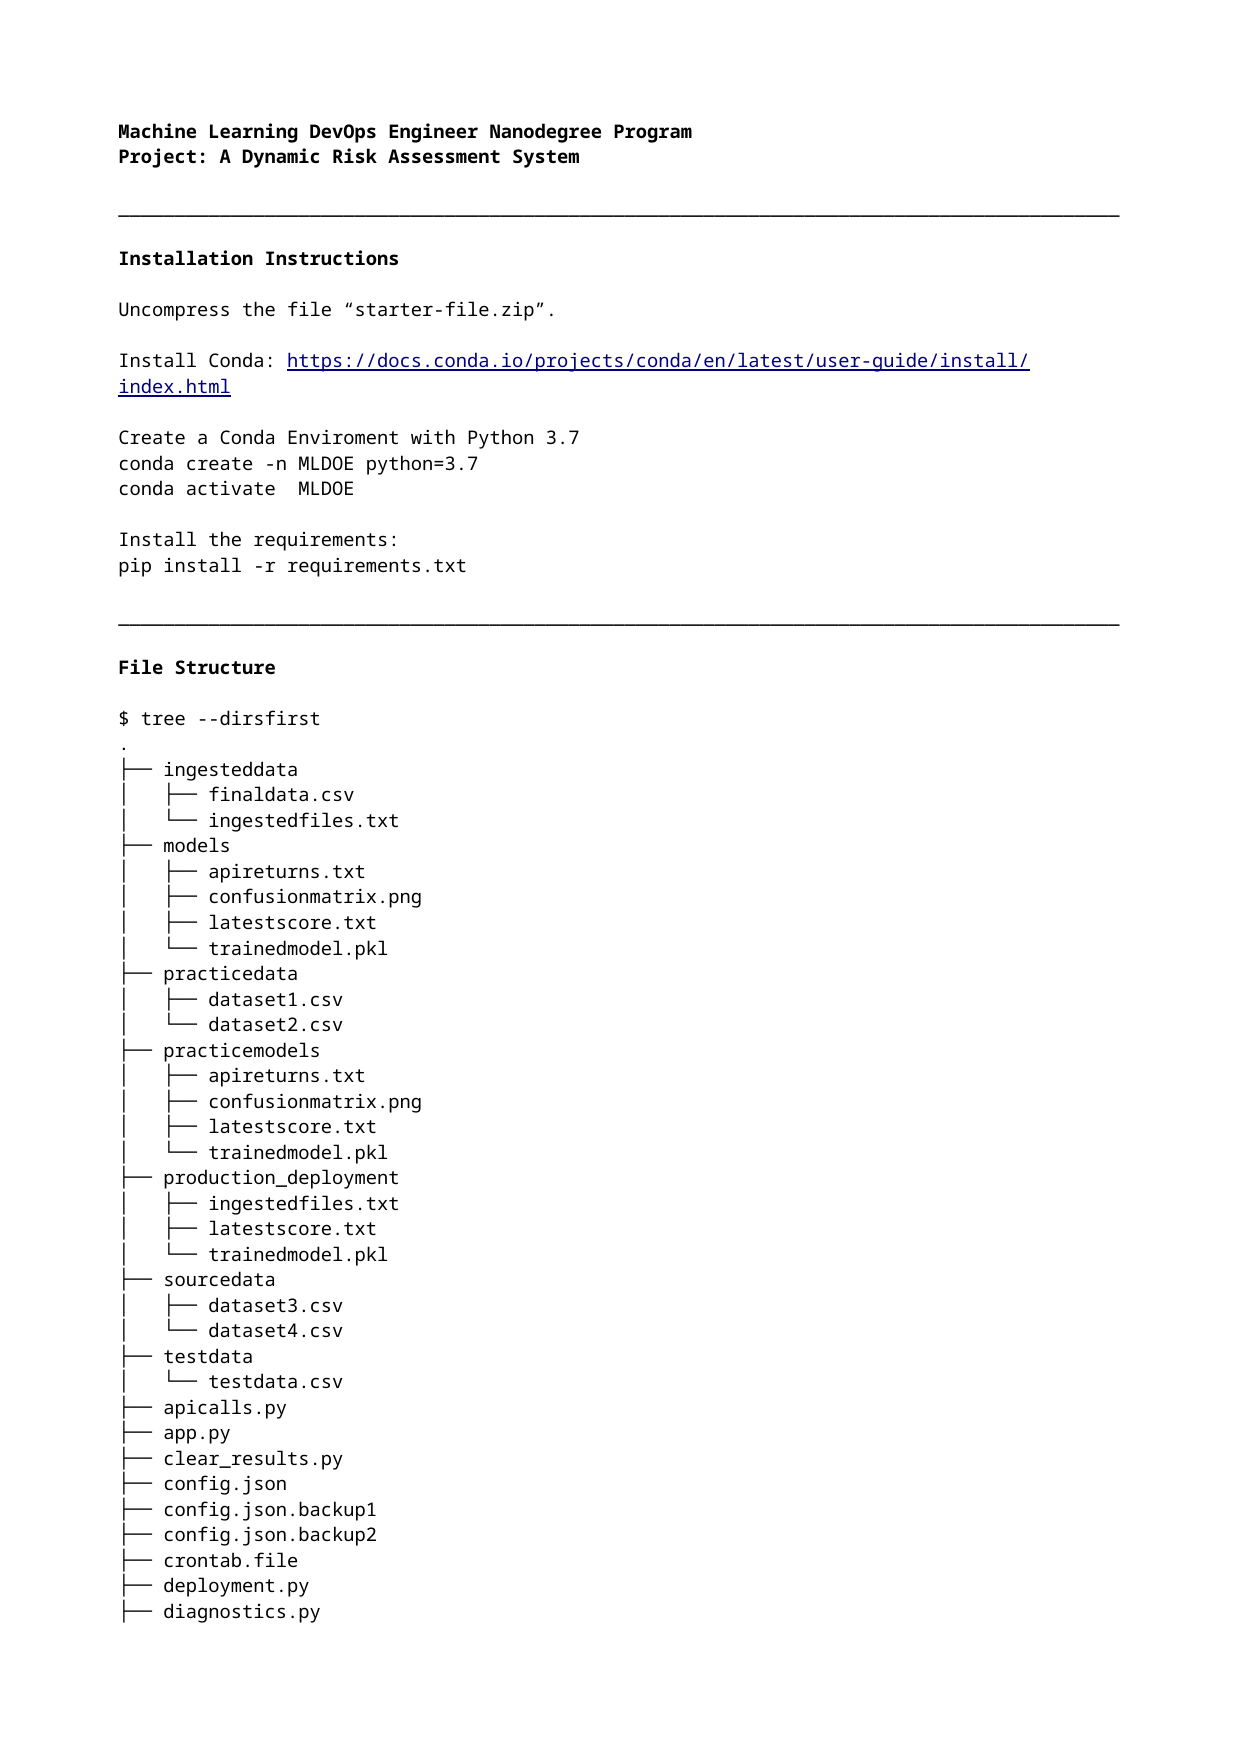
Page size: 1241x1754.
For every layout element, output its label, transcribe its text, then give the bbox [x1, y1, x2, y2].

text ├── diagnostics.py [118, 1598, 1122, 1624]
text │ └── dataset4.csv [118, 1318, 1122, 1343]
text │ ├── finaldata.csv [118, 782, 1122, 807]
text ├── ingesteddata [118, 756, 1122, 782]
text ├── config.json.backup1 [118, 1496, 1122, 1522]
text │ ├── apireturns.txt [118, 858, 1122, 884]
text conda activate MLDOE [118, 475, 1122, 501]
text Installation Instructions [118, 246, 1122, 271]
text . [118, 731, 1122, 756]
text ├── deployment.py [118, 1573, 1122, 1598]
text │ ├── confusionmatrix.png [118, 884, 1122, 909]
text ├── testdata [118, 1343, 1122, 1369]
text Project: A Dynamic Risk Assessment System [118, 144, 1122, 169]
text ├── clear_results.py [118, 1445, 1122, 1471]
text │ └── trainedmodel.pkl [118, 1139, 1122, 1164]
text │ └── trainedmodel.pkl [118, 1241, 1122, 1267]
text │ ├── dataset1.csv [118, 986, 1122, 1011]
text Install Conda: https://docs.conda.io/projects/conda/en/latest/user-guide/install/index.html [118, 348, 1122, 399]
text │ ├── ingestedfiles.txt [118, 1190, 1122, 1216]
text │ └── trainedmodel.pkl [118, 935, 1122, 960]
text File Structure [118, 654, 1122, 679]
text Uncompress the file “starter-file.zip”. [118, 297, 1122, 322]
text │ ├── latestscore.txt [118, 1216, 1122, 1241]
text ├── practicemodels [118, 1037, 1122, 1062]
text │ ├── latestscore.txt [118, 909, 1122, 935]
text │ └── ingestedfiles.txt [118, 807, 1122, 833]
text │ ├── dataset3.csv [118, 1292, 1122, 1318]
text Install the requirements: [118, 526, 1122, 552]
text │ ├── apireturns.txt [118, 1062, 1122, 1088]
text Machine Learning DevOps Engineer Nanodegree Program [118, 118, 1122, 144]
text Create a Conda Enviroment with Python 3.7 [118, 424, 1122, 450]
text ├── config.json.backup2 [118, 1522, 1122, 1547]
text ├── production_deployment [118, 1164, 1122, 1190]
text ├── sourcedata [118, 1267, 1122, 1292]
text ├── app.py [118, 1420, 1122, 1445]
text ├── apicalls.py [118, 1394, 1122, 1420]
text │ ├── confusionmatrix.png [118, 1088, 1122, 1113]
text ├── practicedata [118, 960, 1122, 986]
text │ ├── latestscore.txt [118, 1113, 1122, 1139]
text │ └── testdata.csv [118, 1369, 1122, 1394]
text ├── models [118, 833, 1122, 858]
text _________________________________________________________________________________________ [118, 195, 1122, 246]
text │ └── dataset2.csv [118, 1011, 1122, 1037]
text pip install -r requirements.txt [118, 552, 1122, 577]
text conda create -n MLDOE python=3.7 [118, 450, 1122, 475]
text $ tree --dirsfirst [118, 705, 1122, 731]
text _________________________________________________________________________________________ [118, 603, 1122, 628]
text ├── crontab.file [118, 1547, 1122, 1573]
text ├── config.json [118, 1471, 1122, 1496]
